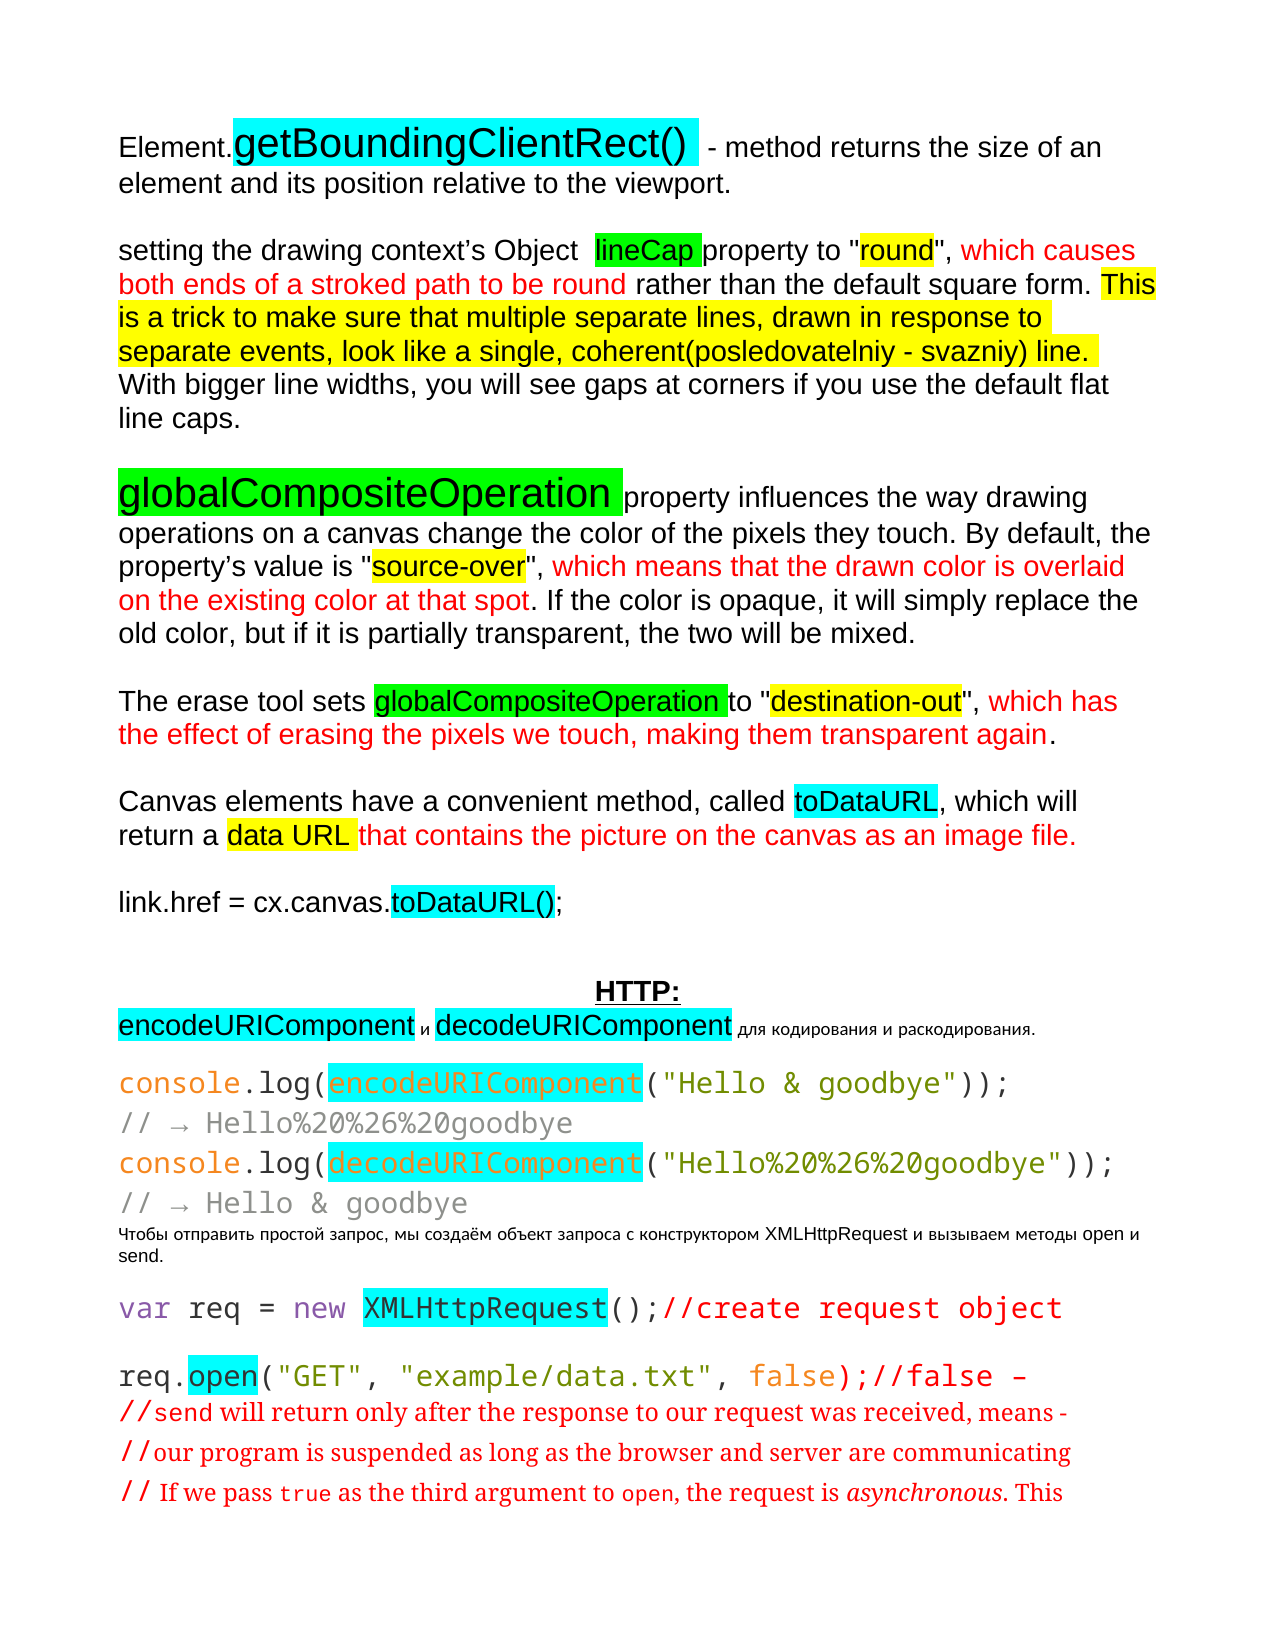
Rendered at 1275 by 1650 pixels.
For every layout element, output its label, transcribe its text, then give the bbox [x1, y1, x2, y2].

text globalCompositeOperation property influences the way drawing operations on a canvas change the color of the pixels they touch. By default, the property’s value is "source-over", which means that the drawn color is overlaid on the existing color at that spot. If the color is opaque, it will simply replace the old color, but if it is partially transparent, the two will be mixed. [118, 468, 1157, 650]
text var req = new XMLHttpRequest();//create request object [118, 1288, 1157, 1327]
text console.log(decodeURIComponent("Hello%20%26%20goodbye")); [118, 1142, 1157, 1182]
text encodeURIComponent и decodeURIComponent для кодирования и раскодирования. [118, 1008, 1157, 1041]
text // If we pass true as the third argument to open, the request is asynchronous. This [118, 1470, 1157, 1510]
text The erase tool sets globalCompositeOperation to "destination-out", which has the effect of erasing the pixels we touch, making them transparent again. [118, 683, 1157, 751]
text link.href = cx.canvas.toDataURL(); [118, 885, 1157, 918]
text Element.getBoundingClientRect() - method returns the size of an element and its position relative to the viewport. [118, 118, 1157, 199]
text Чтобы отправить простой запрос, мы создаём объект запроса с конструктором XMLHttpRequest и вызываем методы open и send. [118, 1222, 1157, 1266]
text // → Hello & goodbye [118, 1182, 1157, 1222]
text HTTP: [118, 974, 1157, 1008]
text Canvas elements have a convenient method, called toDataURL, which will return a data URL that contains the picture on the canvas as an image file. [118, 784, 1157, 851]
text req.open("GET", "example/data.txt", false);//false – //send will return only after the response to our request was received, means - [118, 1355, 1157, 1431]
text //our program is suspended as long as the browser and server are communicating [118, 1431, 1157, 1470]
text console.log(encodeURIComponent("Hello & goodbye")); [118, 1063, 1157, 1102]
text // → Hello%20%26%20goodbye [118, 1102, 1157, 1142]
text setting the drawing context’s Object lineCap property to "round", which causes both ends of a stroked path to be round rather than the default square form. This is a trick to make sure that multiple separate lines, drawn in response to separate events, look like a single, coherent(posledovatelniy - svazniy) line. With bigger line widths, you will see gaps at corners if you use the default flat line caps. [118, 233, 1157, 434]
